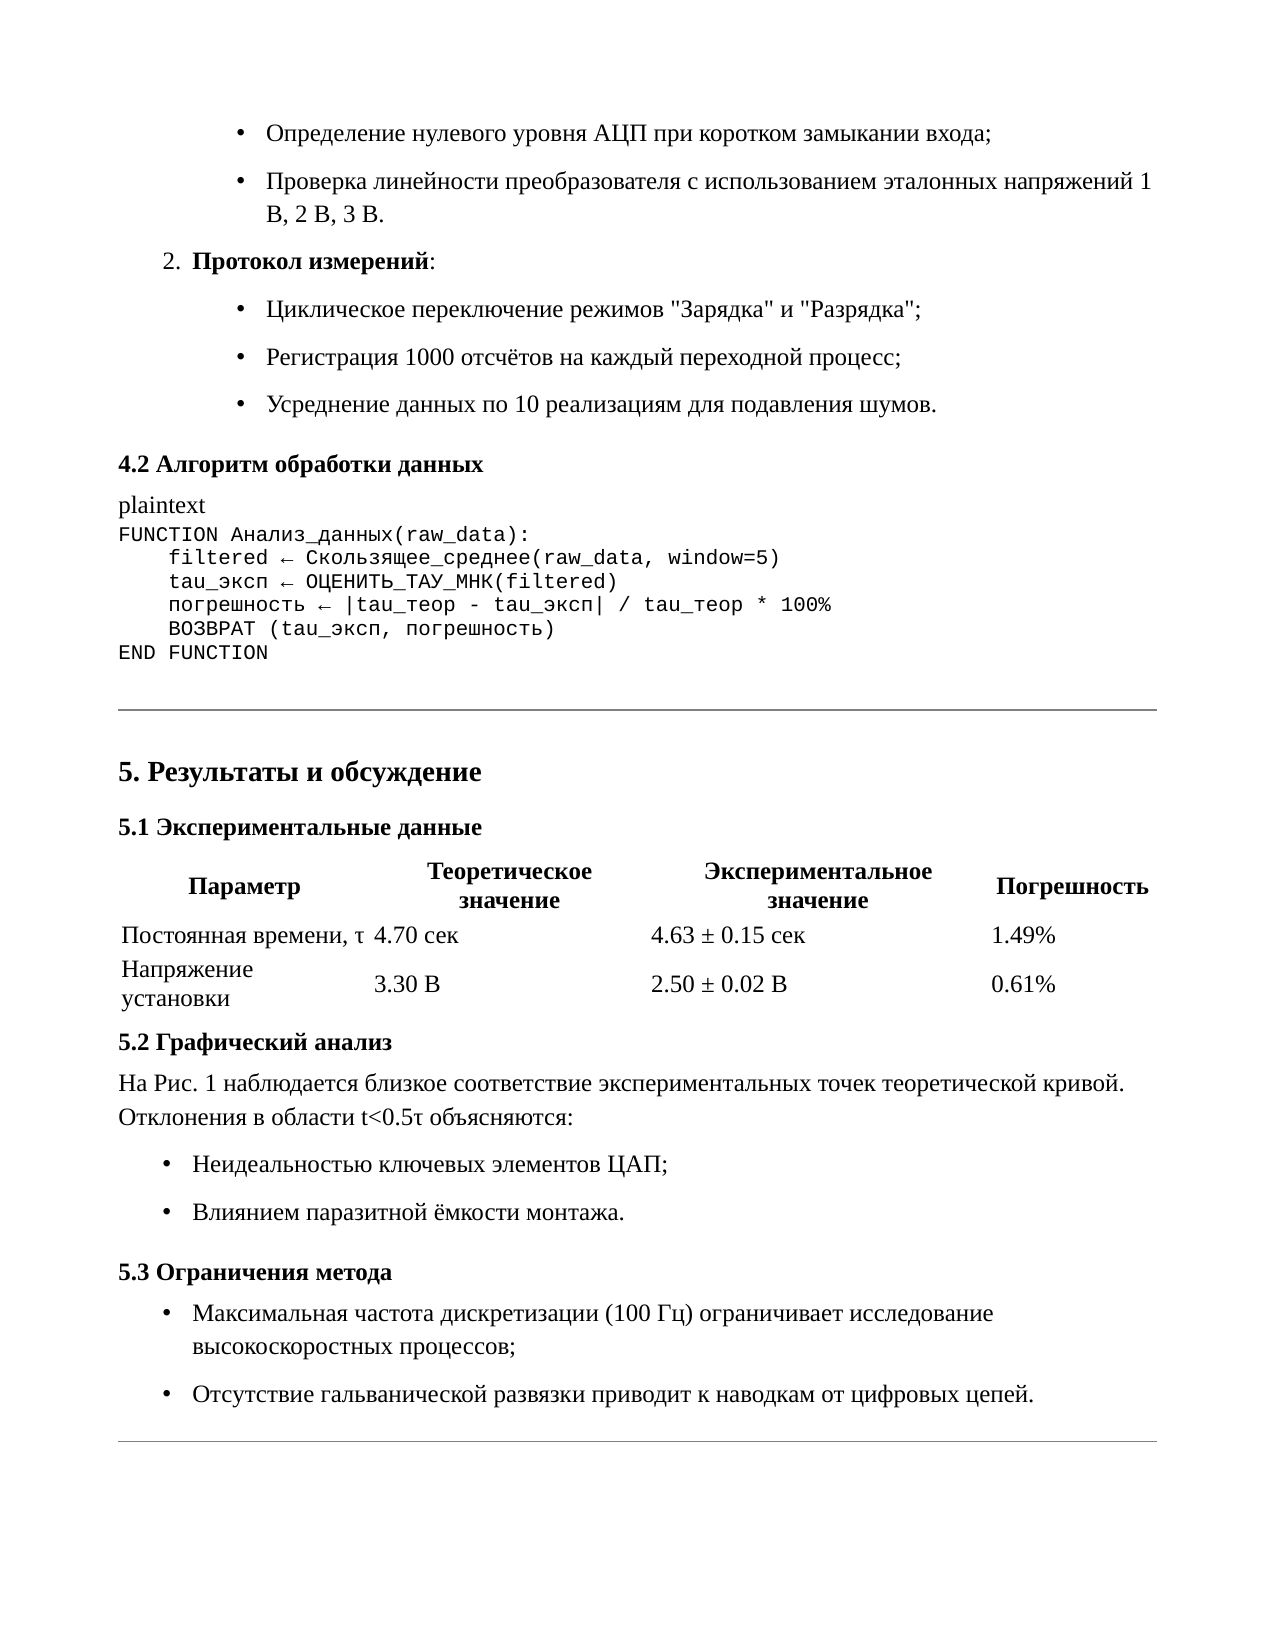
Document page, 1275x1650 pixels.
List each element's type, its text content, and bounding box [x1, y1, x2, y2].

subtitle 5.2 Графический анализ [118, 1027, 1157, 1056]
list Неидеальностью ключевых элементов ЦАП; [162, 1149, 1157, 1178]
table_header Теоретическое значение [371, 854, 648, 917]
text filtered ← Скользящее_среднее(raw_data, window=5) [118, 547, 1157, 571]
table_cell Постоянная времени, τ [118, 917, 371, 951]
list Отсутствие гальванической развязки приводит к наводкам от цифровых цепей. [162, 1379, 1157, 1407]
table_header Экспериментальное значение [648, 854, 988, 917]
text ВОЗВРАТ (tau_эксп, погрешность) [118, 618, 1157, 642]
text погрешность ← |tau_теор - tau_эксп| / tau_теор * 100% [118, 594, 1157, 618]
table_header Погрешность [988, 854, 1157, 917]
text plaintext [118, 491, 1157, 519]
text На Рис. 1 наблюдается близкое соответствие экспериментальных точек теоретической кривой. Отклонения в области t<0.5τ объясняются: [118, 1068, 1157, 1130]
table_cell Напряжение установки [118, 951, 371, 1015]
list Циклическое переключение режимов "Зарядка" и "Разрядка"; [236, 294, 1157, 323]
text END FUNCTION [118, 642, 1157, 665]
subtitle 5. Результаты и обсуждение [118, 754, 1157, 787]
list Проверка линейности преобразователя с использованием эталонных напряжений 1 В, 2 В, 3 В. [236, 166, 1157, 227]
table_cell 4.63 ± 0.15 сек [648, 917, 988, 951]
table_cell 0.61% [988, 951, 1157, 1015]
list Усреднение данных по 10 реализациям для подавления шумов. [236, 389, 1157, 418]
list Максимальная частота дискретизации (100 Гц) ограничивает исследование высокоскоростных процессов; [162, 1298, 1157, 1360]
list Регистрация 1000 отсчётов на каждый переходной процесс; [236, 342, 1157, 370]
table_cell 4.70 сек [371, 917, 648, 951]
table_cell 1.49% [988, 917, 1157, 951]
table_header Параметр [118, 854, 371, 917]
subtitle 5.1 Экспериментальные данные [118, 812, 1157, 841]
list Протокол измерений: [162, 246, 1157, 275]
table_cell 3.30 В [371, 951, 648, 1015]
subtitle 4.2 Алгоритм обработки данных [118, 449, 1157, 478]
text FUNCTION Анализ_данных(raw_data): [118, 523, 1157, 547]
subtitle 5.3 Ограничения метода [118, 1257, 1157, 1286]
table_cell 2.50 ± 0.02 В [648, 951, 988, 1015]
list Влиянием паразитной ёмкости монтажа. [162, 1197, 1157, 1226]
list Определение нулевого уровня АЦП при коротком замыкании входа; [236, 118, 1157, 147]
text tau_эксп ← ОЦЕНИТЬ_ТАУ_МНК(filtered) [118, 571, 1157, 594]
